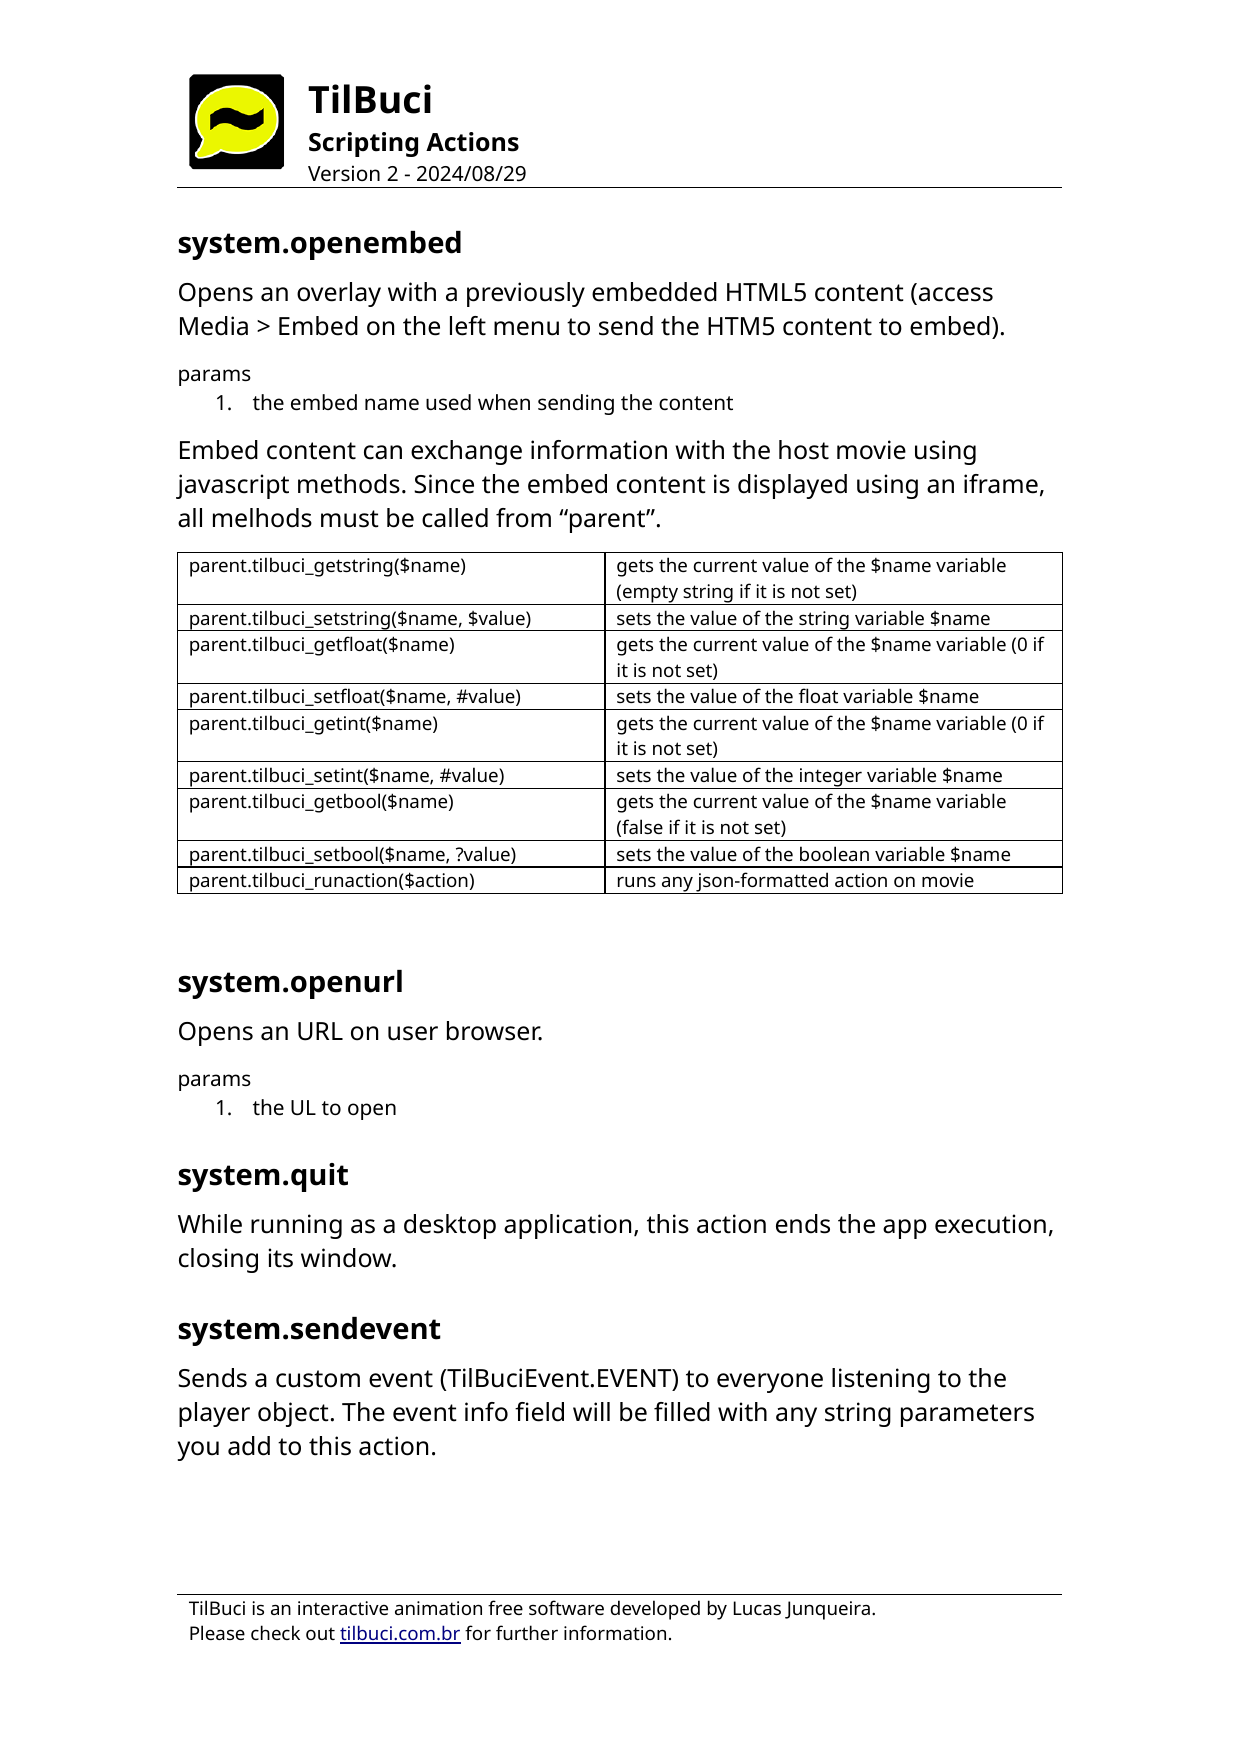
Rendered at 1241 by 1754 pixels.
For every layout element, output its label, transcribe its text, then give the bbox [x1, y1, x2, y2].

table_cell parent.tilbuci_setbool($name, ?value) [178, 841, 604, 866]
table_header parent.tilbuci_getstring($name) [178, 553, 604, 604]
table_cell parent.tilbuci_getfloat($name) [178, 631, 604, 682]
table_cell runs any json-formatted action on movie [606, 868, 1062, 893]
text Opens an overlay with a previously embedded HTML5 content (access Media > Embed on the left menu to send the HTM5 content to embed). [177, 274, 1063, 343]
text Opens an URL on user browser. [177, 1013, 1063, 1048]
table_cell parent.tilbuci_getbool($name) [178, 789, 604, 840]
table_cell parent.tilbuci_runaction($action) [178, 868, 604, 893]
table_cell sets the value of the boolean variable $name [606, 841, 1062, 866]
list the embed name used when sending the content [215, 388, 1063, 416]
subtitle system.quit [177, 1154, 1063, 1194]
table_cell parent.tilbuci_setstring($name, $value) [178, 605, 604, 630]
text Embed content can exchange information with the host movie using javascript methods. Since the embed content is displayed using an iframe, all melhods must be called from “parent”. [177, 433, 1063, 535]
text Sends a custom event (TilBuciEvent.EVENT) to everyone listening to the player object. The event info field will be filled with any string parameters you add to this action. [177, 1360, 1063, 1462]
table_cell gets the current value of the $name variable (0 if it is not set) [606, 710, 1062, 761]
table_header gets the current value of the $name variable (empty string if it is not set) [606, 553, 1062, 604]
table_cell sets the value of the integer variable $name [606, 762, 1062, 788]
text While running as a desktop application, this action ends the app execution, closing its window. [177, 1207, 1063, 1275]
table_cell sets the value of the float variable $name [606, 684, 1062, 709]
table_cell parent.tilbuci_getint($name) [178, 710, 604, 761]
list params [177, 359, 1063, 388]
table_cell parent.tilbuci_setint($name, #value) [178, 762, 604, 788]
subtitle system.openembed [177, 222, 1063, 262]
table_cell gets the current value of the $name variable (false if it is not set) [606, 789, 1062, 840]
list the UL to open [215, 1093, 1063, 1121]
table_cell sets the value of the string variable $name [606, 605, 1062, 630]
subtitle system.sendevent [177, 1308, 1063, 1348]
list params [177, 1064, 1063, 1093]
table_cell parent.tilbuci_setfloat($name, #value) [178, 684, 604, 709]
subtitle system.openurl [177, 961, 1063, 1001]
table_cell gets the current value of the $name variable (0 if it is not set) [606, 631, 1062, 682]
